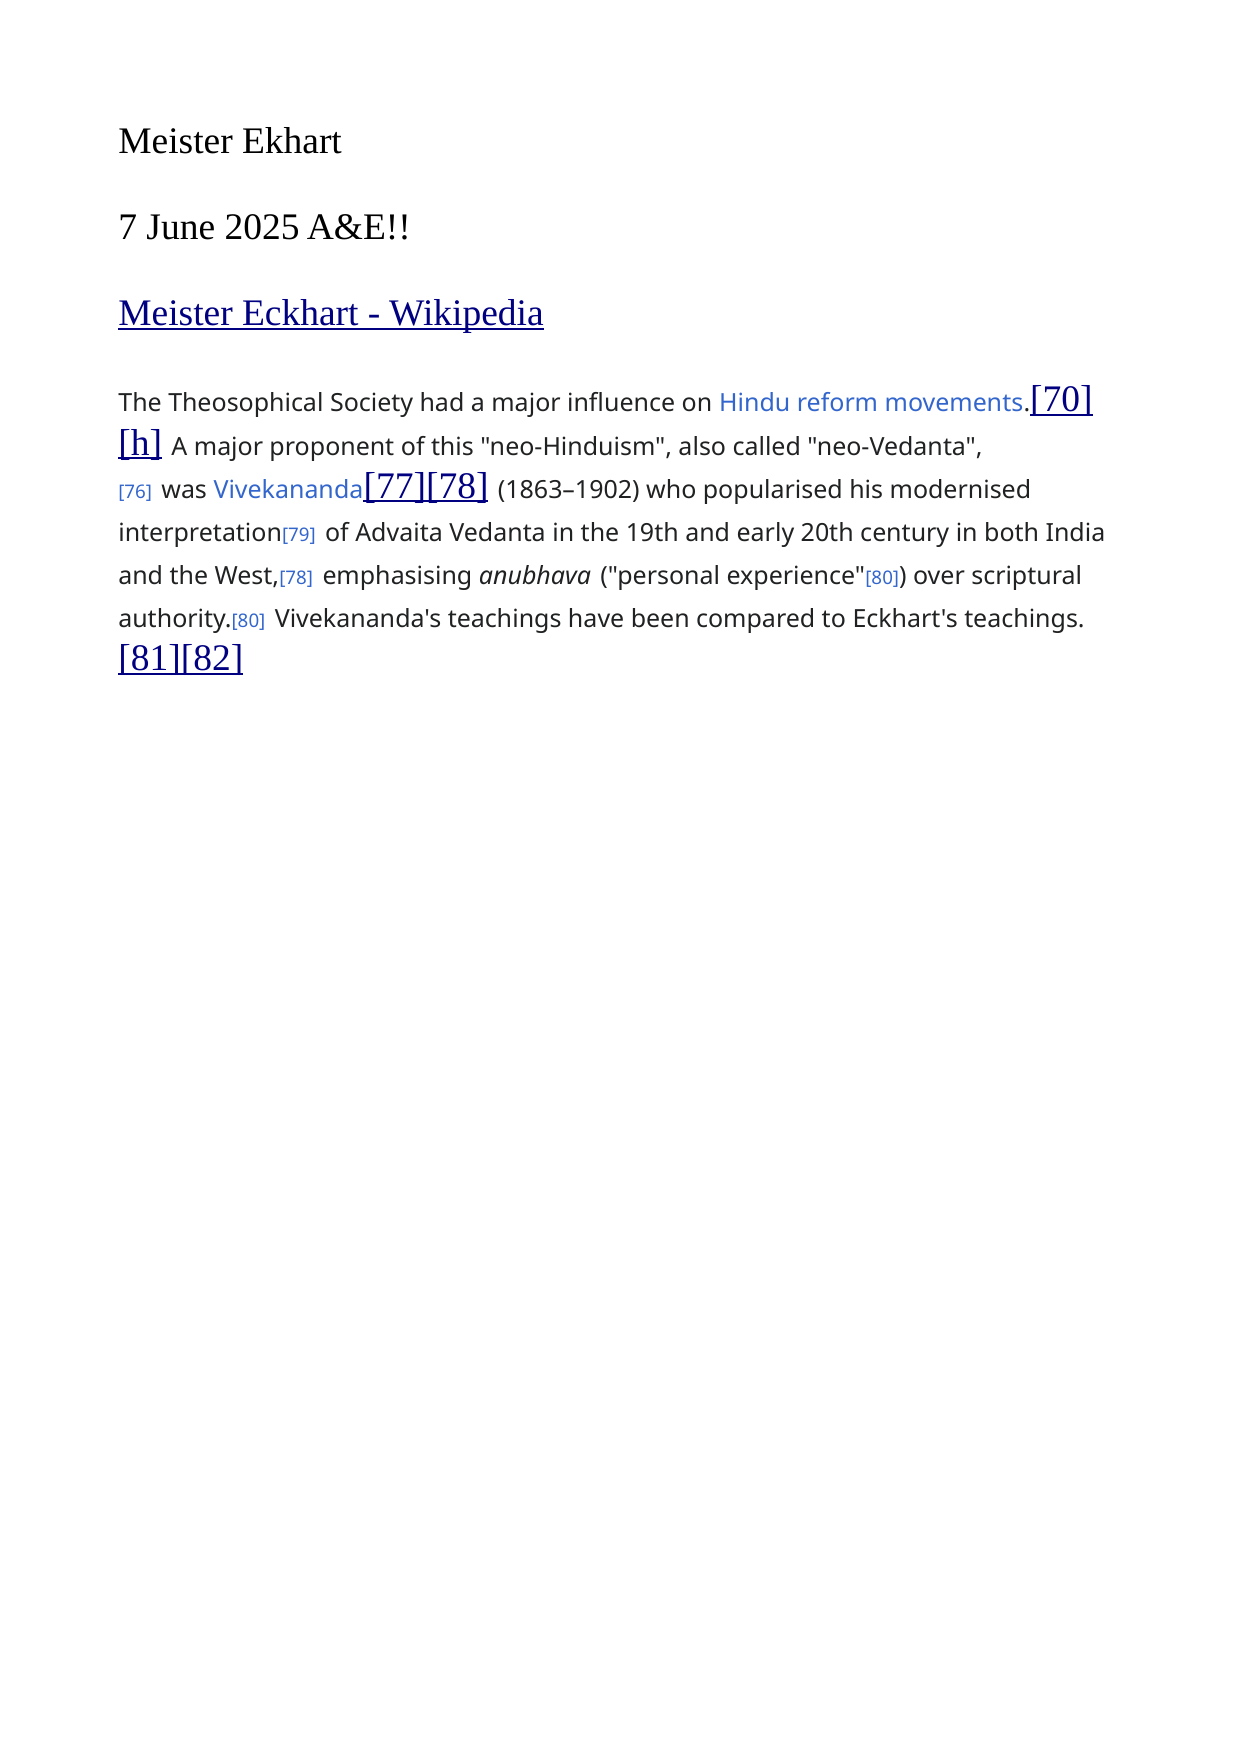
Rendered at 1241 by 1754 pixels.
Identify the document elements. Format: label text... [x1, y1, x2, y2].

text The Theosophical Society had a major influence on Hindu reform movements.[70][h] A major proponent of this "neo-Hinduism", also called "neo-Vedanta",[76] was Vivekananda[77][78] (1863–1902) who popularised his modernised interpretation[79] of Advaita Vedanta in the 19th and early 20th century in both India and the West,[78] emphasising anubhava ("personal experience"[80]) over scriptural authority.[80] Vivekananda's teachings have been compared to Eckhart's teachings.[81][82] [118, 377, 1122, 679]
text Meister Ekhart [118, 118, 1122, 161]
text Meister Eckhart - Wikipedia [118, 291, 1122, 334]
text 7 June 2025 A&E!! [118, 204, 1122, 247]
